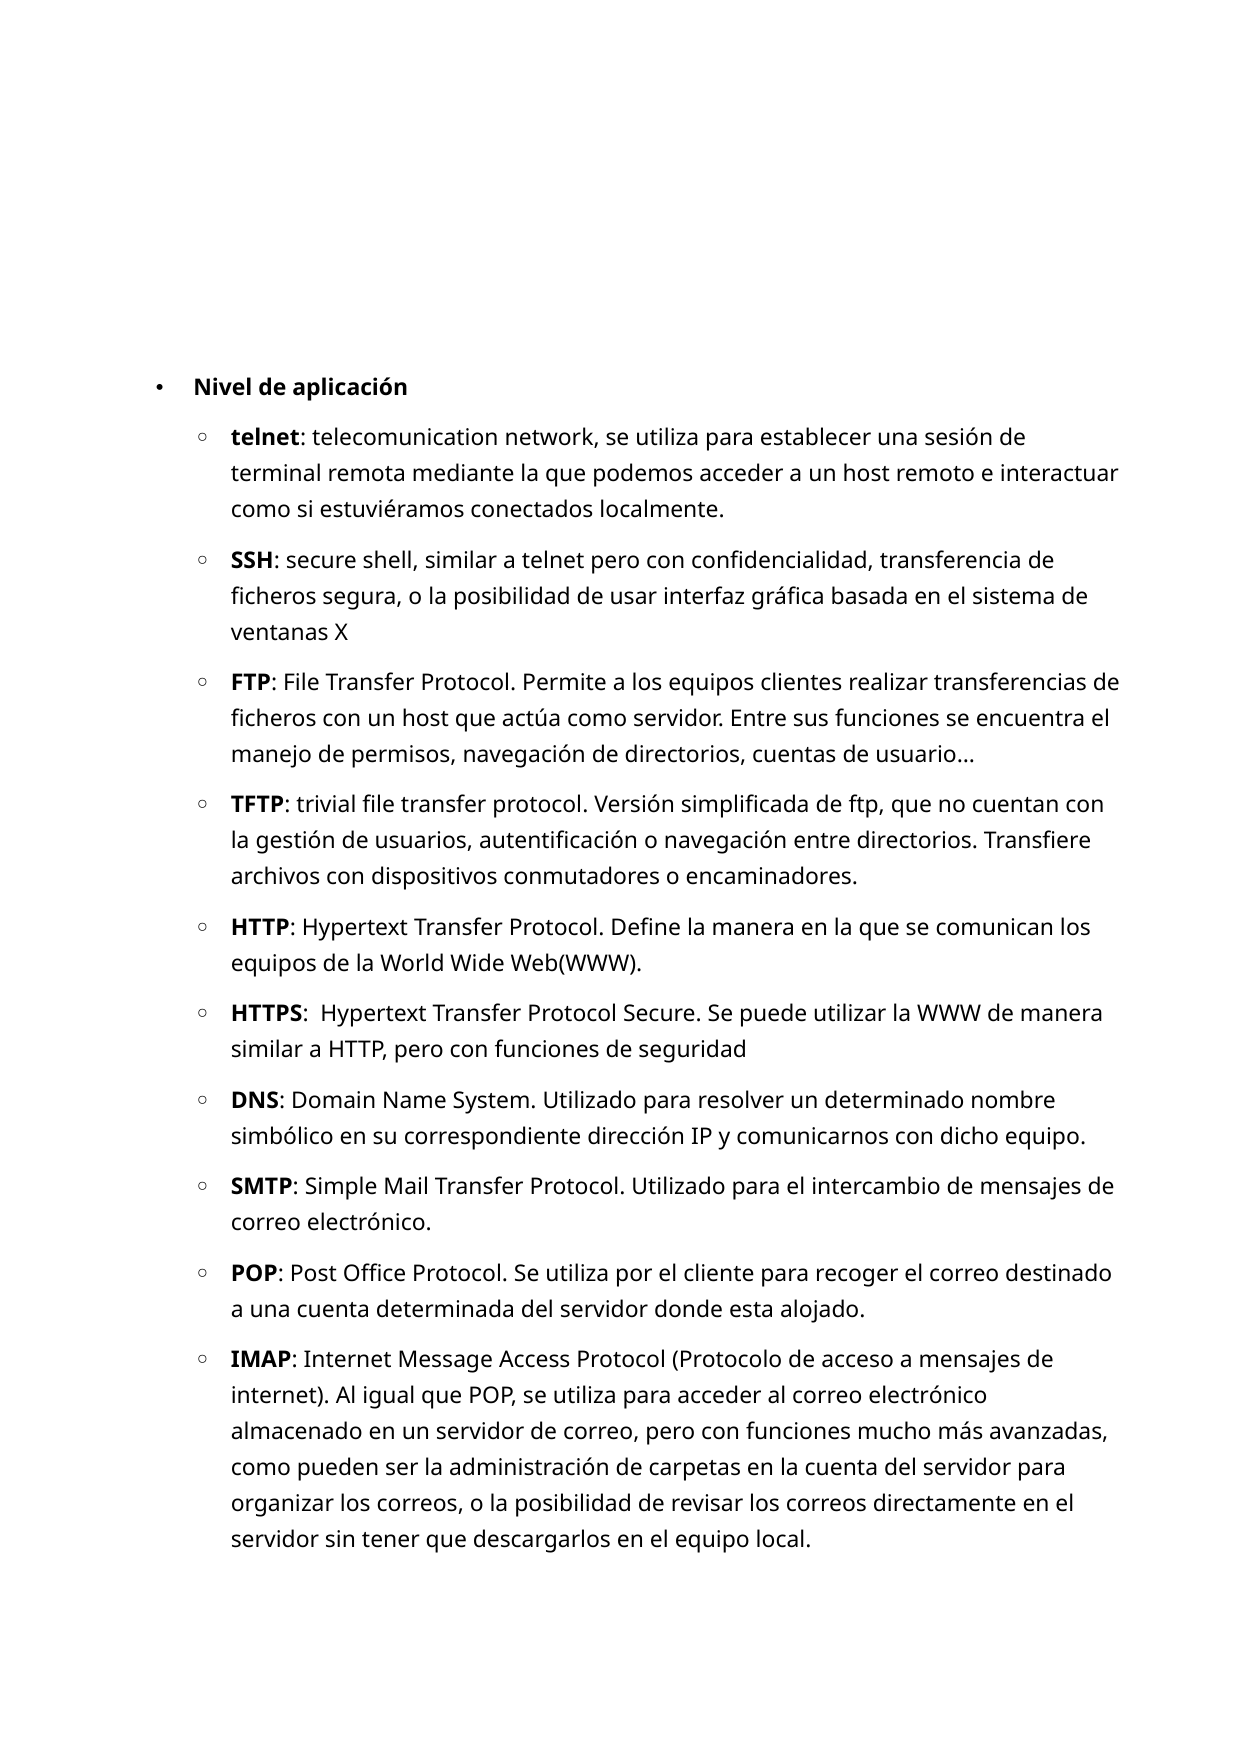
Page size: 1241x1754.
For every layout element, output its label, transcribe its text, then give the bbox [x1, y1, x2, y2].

list TFTP: trivial file transfer protocol. Versión simplificada de ftp, que no cuentan con la gestión de usuarios, autentificación o navegación entre directorios. Transfiere archivos con dispositivos conmutadores o encaminadores. [193, 788, 1122, 892]
list FTP: File Transfer Protocol. Permite a los equipos clientes realizar transferencias de ficheros con un host que actúa como servidor. Entre sus funciones se encuentra el manejo de permisos, navegación de directorios, cuentas de usuario… [193, 666, 1122, 769]
list Nivel de aplicación [156, 371, 1122, 402]
list telnet: telecomunication network, se utiliza para establecer una sesión de terminal remota mediante la que podemos acceder a un host remoto e interactuar como si estuviéramos conectados localmente. [193, 421, 1122, 524]
list SSH: secure shell, similar a telnet pero con confidencialidad, transferencia de ficheros segura, o la posibilidad de usar interfaz gráfica basada en el sistema de ventanas X [193, 544, 1122, 647]
list SMTP: Simple Mail Transfer Protocol. Utilizado para el intercambio de mensajes de correo electrónico. [193, 1170, 1122, 1237]
list HTTPS: Hypertext Transfer Protocol Secure. Se puede utilizar la WWW de manera similar a HTTP, pero con funciones de seguridad [193, 997, 1122, 1064]
list HTTP: Hypertext Transfer Protocol. Define la manera en la que se comunican los equipos de la World Wide Web(WWW). [193, 911, 1122, 978]
list POP: Post Office Protocol. Se utiliza por el cliente para recoger el correo destinado a una cuenta determinada del servidor donde esta alojado. [193, 1257, 1122, 1324]
list IMAP: Internet Message Access Protocol (Protocolo de acceso a mensajes de internet). Al igual que POP, se utiliza para acceder al correo electrónico almacenado en un servidor de correo, pero con funciones mucho más avanzadas, como pueden ser la administración de carpetas en la cuenta del servidor para organizar los correos, o la posibilidad de revisar los correos directamente en el servidor sin tener que descargarlos en el equipo local. [193, 1343, 1122, 1554]
list DNS: Domain Name System. Utilizado para resolver un determinado nombre simbólico en su correspondiente dirección IP y comunicarnos con dicho equipo. [193, 1084, 1122, 1151]
